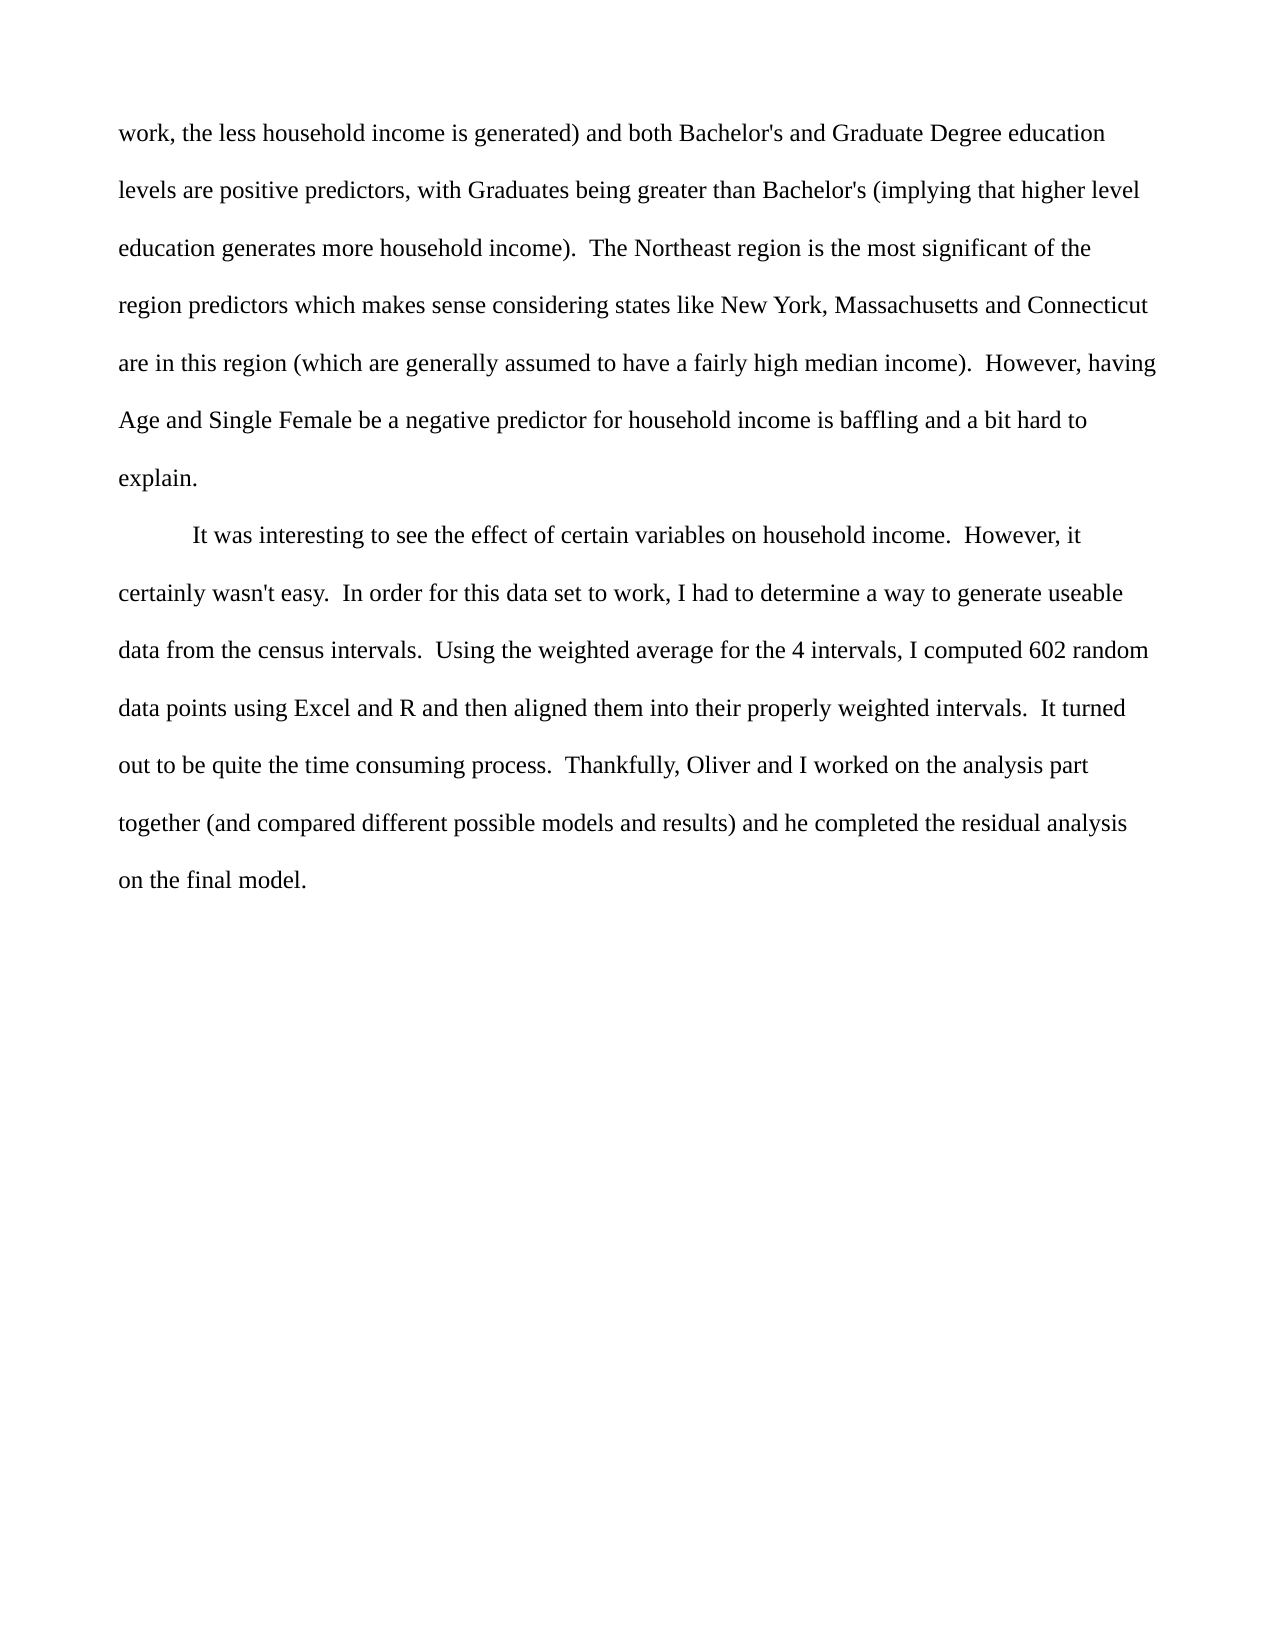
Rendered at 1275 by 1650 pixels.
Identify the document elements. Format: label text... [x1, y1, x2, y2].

text work, the less household income is generated) and both Bachelor's and Graduate Degree education levels are positive predictors, with Graduates being greater than Bachelor's (implying that higher level education generates more household income). The Northeast region is the most significant of the region predictors which makes sense considering states like New York, Massachusetts and Connecticut are in this region (which are generally assumed to have a fairly high median income). However, having Age and Single Female be a negative predictor for household income is baffling and a bit hard to explain. [118, 118, 1157, 492]
text It was interesting to see the effect of certain variables on household income. However, it certainly wasn't easy. In order for this data set to work, I had to determine a way to generate useable data from the census intervals. Using the weighted average for the 4 intervals, I computed 602 random data points using Excel and R and then aligned them into their properly weighted intervals. It turned out to be quite the time consuming process. Thankfully, Oliver and I worked on the analysis part together (and compared different possible models and results) and he completed the residual analysis on the final model. [118, 521, 1157, 894]
